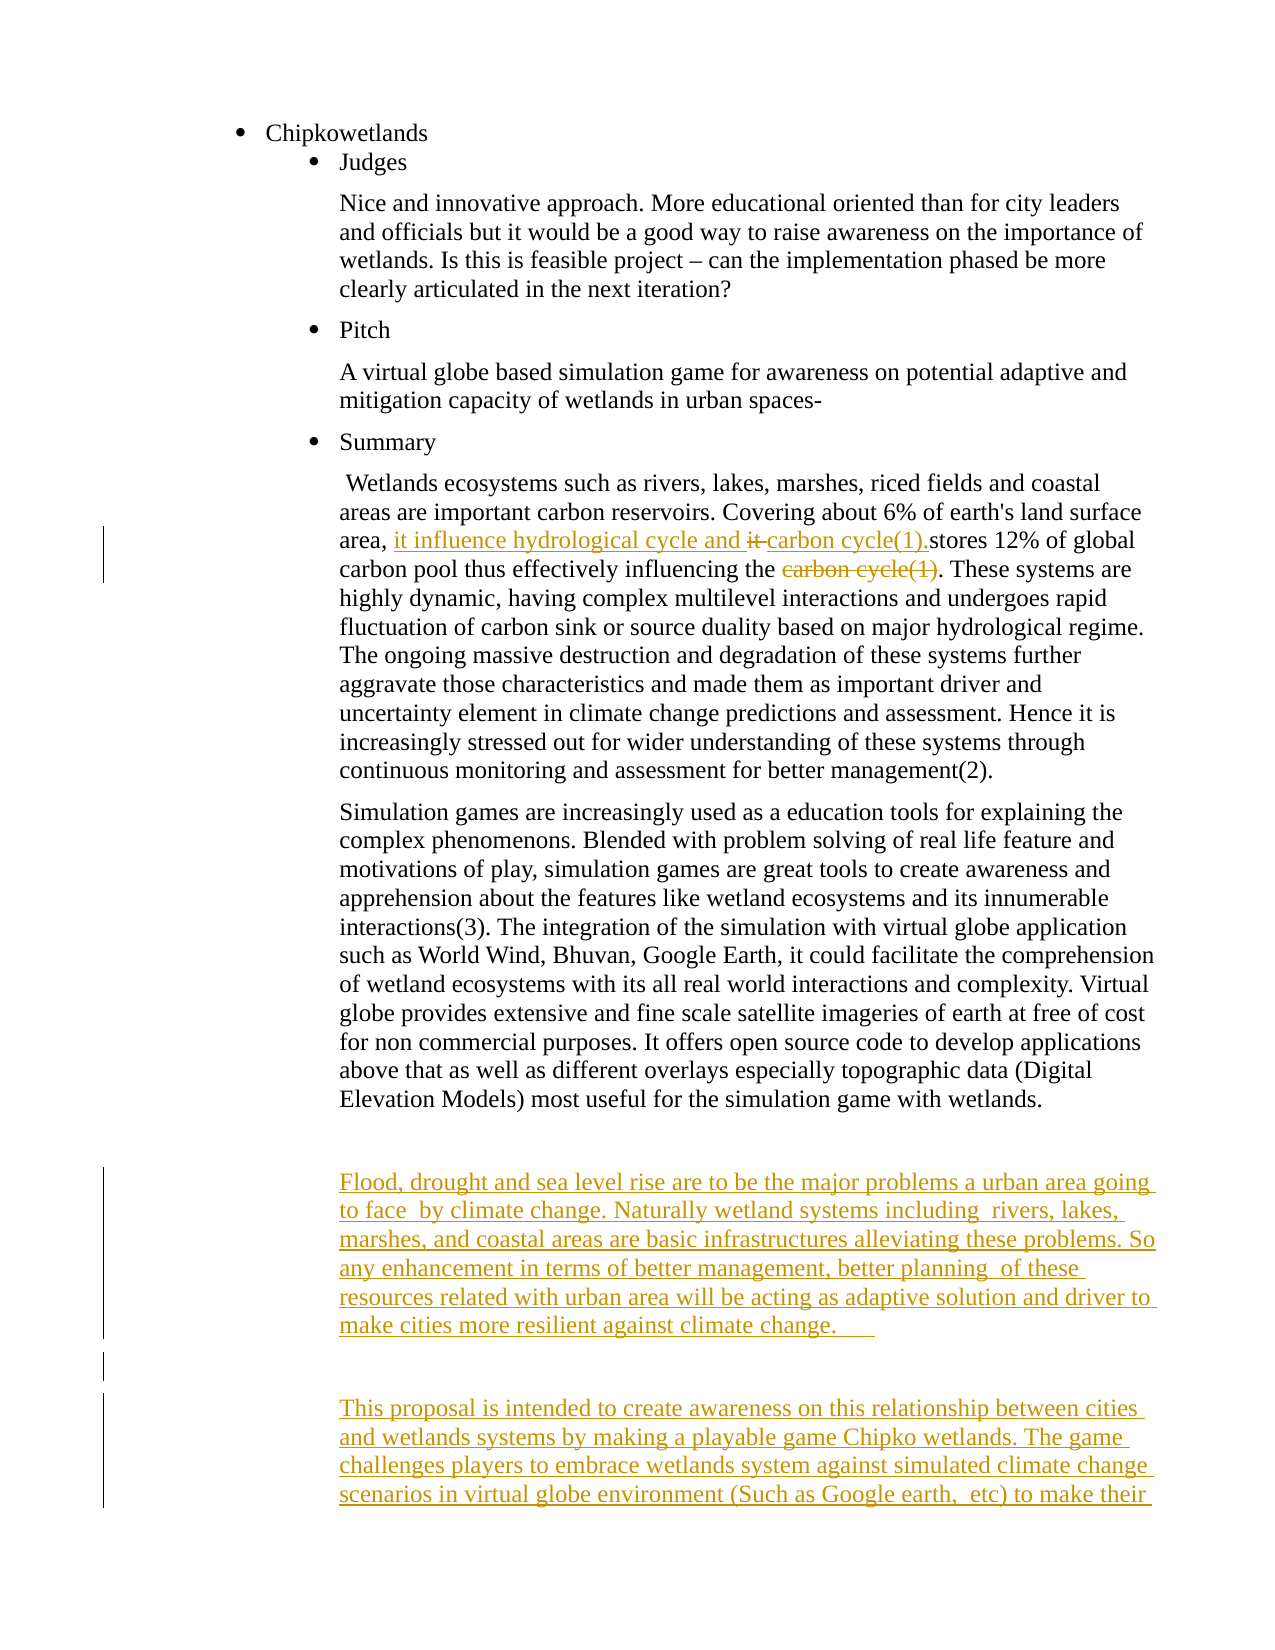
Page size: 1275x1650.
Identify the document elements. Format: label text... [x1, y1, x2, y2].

list Chipkowetlands [236, 118, 1157, 147]
text make cities more resilient against climate change. [339, 1308, 1157, 1339]
list Summary [309, 427, 1157, 456]
text Wetlands ecosystems such as rivers, lakes, marshes, riced fields and coastal areas are important carbon reservoirs. Covering about 6% of earth's land surface area, it influence hydrological cycle and carbon cycle(1).stores 12% of global carbon pool thus effectively influencing the . These systems are highly dynamic, having complex multilevel interactions and undergoes rapid fluctuation of carbon sink or source duality based on major hydrological regime. The ongoing massive destruction and degradation of these systems further aggravate those characteristics and made them as important driver and uncertainty element in climate change predictions and assessment. Hence it is increasingly stressed out for wider understanding of these systems through continuous monitoring and assessment for better management(2). [339, 468, 1157, 784]
text This proposal is intended to create awareness on this relationship between cities and wetlands systems by making a playable game Chipko wetlands. The game challenges players to embrace wetlands system against simulated climate change scenarios in virtual globe environment (Such as Google earth, etc) to make their [339, 1393, 1157, 1508]
text Nice and innovative approach. More educational oriented than for city leaders and officials but it would be a good way to raise awareness on the importance of wetlands. Is this is feasible project – can the implementation phased be more clearly articulated in the next iteration? [339, 188, 1157, 303]
text Simulation games are increasingly used as a education tools for explaining the complex phenomenons. Blended with problem solving of real life feature and motivations of play, simulation games are great tools to create awareness and apprehension about the features like wetland ecosystems and its innumerable interactions(3). The integration of the simulation with virtual globe application such as World Wind, Bhuvan, Google Earth, it could facilitate the comprehension of wetland ecosystems with its all real world interactions and complexity. Virtual globe provides extensive and fine scale satellite imageries of earth at free of cost for non commercial purposes. It offers open source code to develop applications above that as well as different overlays especially topographic data (Digital Elevation Models) most useful for the simulation game with wetlands. [339, 797, 1157, 1113]
text Flood, drought and sea level rise are to be the major problems a urban area going to face by climate change. Naturally wetland systems including rivers, lakes, marshes, and coastal areas are basic infrastructures alleviating these problems. So any enhancement in terms of better management, better planning of these resources related with urban area will be acting as adaptive solution and driver to [339, 1167, 1157, 1307]
list Pitch [309, 316, 1157, 344]
text A virtual globe based simulation game for awareness on potential adaptive and mitigation capacity of wetlands in urban spaces- [339, 357, 1157, 414]
list Judges [309, 147, 1157, 176]
